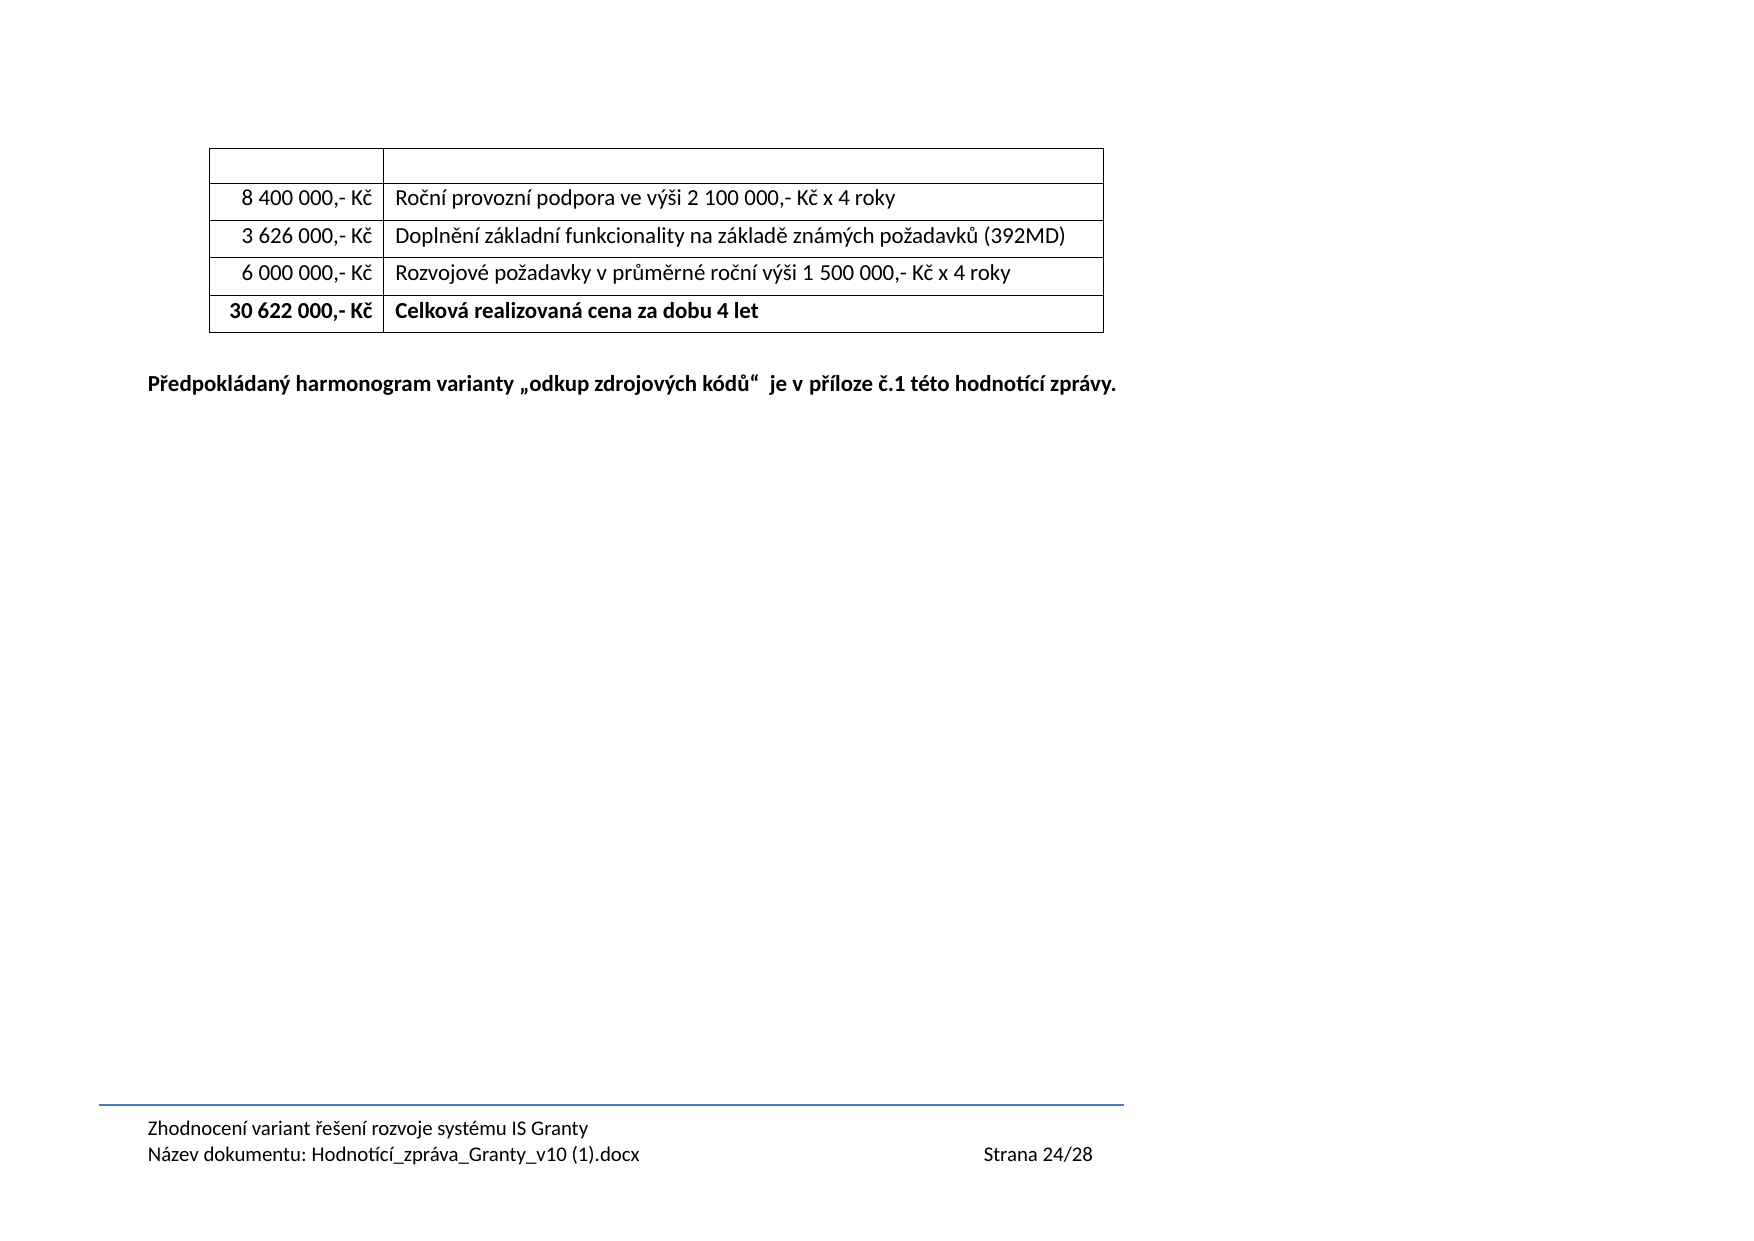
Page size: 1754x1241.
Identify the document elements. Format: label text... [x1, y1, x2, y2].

table_cell 3 626 000,- Kč [210, 221, 383, 257]
table_cell 6 000 000,- Kč [210, 258, 383, 295]
table_cell Celková realizovaná cena za dobu 4 let [384, 296, 1103, 332]
text Předpokládaný harmonogram varianty „odkup zdrojových kódů“ je v příloze č.1 této hodnotící zprávy. [148, 369, 1606, 397]
table_cell [210, 149, 383, 182]
table_cell Rozvojové požadavky v průměrné roční výši 1 500 000,- Kč x 4 roky [384, 258, 1103, 295]
table_cell [384, 149, 1103, 182]
table_cell Doplnění základní funkcionality na základě známých požadavků (392MD) [384, 221, 1103, 257]
table_cell Roční provozní podpora ve výši 2 100 000,- Kč x 4 roky [384, 184, 1103, 220]
table_cell 30 622 000,- Kč [210, 296, 383, 332]
table_cell 8 400 000,- Kč [210, 184, 383, 220]
